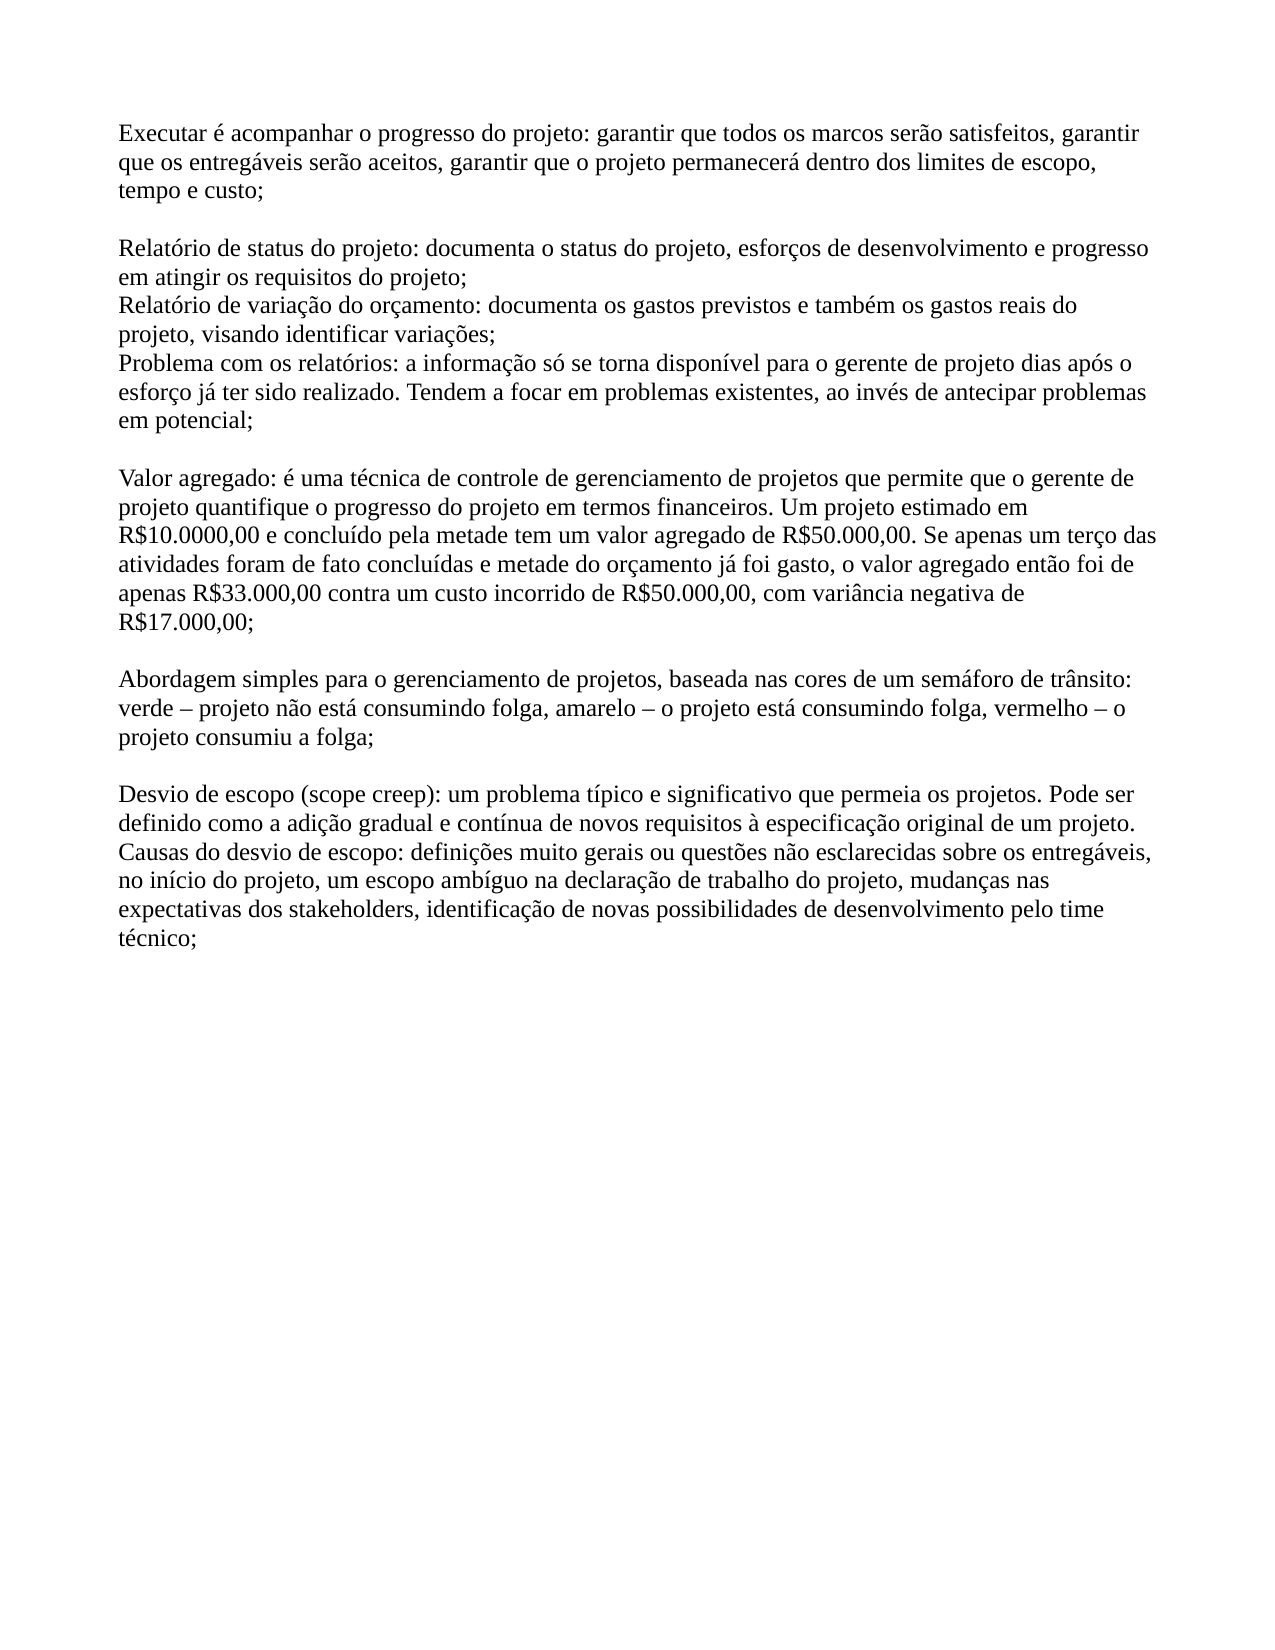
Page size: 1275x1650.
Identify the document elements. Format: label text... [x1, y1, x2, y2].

text Causas do desvio de escopo: definições muito gerais ou questões não esclarecidas sobre os entregáveis, no início do projeto, um escopo ambíguo na declaração de trabalho do projeto, mudanças nas expectativas dos stakeholders, identificação de novas possibilidades de desenvolvimento pelo time técnico; [118, 837, 1157, 952]
text Problema com os relatórios: a informação só se torna disponível para o gerente de projeto dias após o esforço já ter sido realizado. Tendem a focar em problemas existentes, ao invés de antecipar problemas em potencial; [118, 348, 1157, 434]
text Executar é acompanhar o progresso do projeto: garantir que todos os marcos serão satisfeitos, garantir que os entregáveis serão aceitos, garantir que o projeto permanecerá dentro dos limites de escopo, tempo e custo; [118, 118, 1157, 204]
text Relatório de status do projeto: documenta o status do projeto, esforços de desenvolvimento e progresso em atingir os requisitos do projeto; [118, 233, 1157, 291]
text Valor agregado: é uma técnica de controle de gerenciamento de projetos que permite que o gerente de projeto quantifique o progresso do projeto em termos financeiros. Um projeto estimado em R$10.0000,00 e concluído pela metade tem um valor agregado de R$50.000,00. Se apenas um terço das atividades foram de fato concluídas e metade do orçamento já foi gasto, o valor agregado então foi de apenas R$33.000,00 contra um custo incorrido de R$50.000,00, com variância negativa de R$17.000,00; [118, 463, 1157, 636]
text Abordagem simples para o gerenciamento de projetos, baseada nas cores de um semáforo de trânsito: verde – projeto não está consumindo folga, amarelo – o projeto está consumindo folga, vermelho – o projeto consumiu a folga; [118, 664, 1157, 751]
text Desvio de escopo (scope creep): um problema típico e significativo que permeia os projetos. Pode ser definido como a adição gradual e contínua de novos requisitos à especificação original de um projeto. [118, 779, 1157, 837]
text Relatório de variação do orçamento: documenta os gastos previstos e também os gastos reais do projeto, visando identificar variações; [118, 291, 1157, 348]
